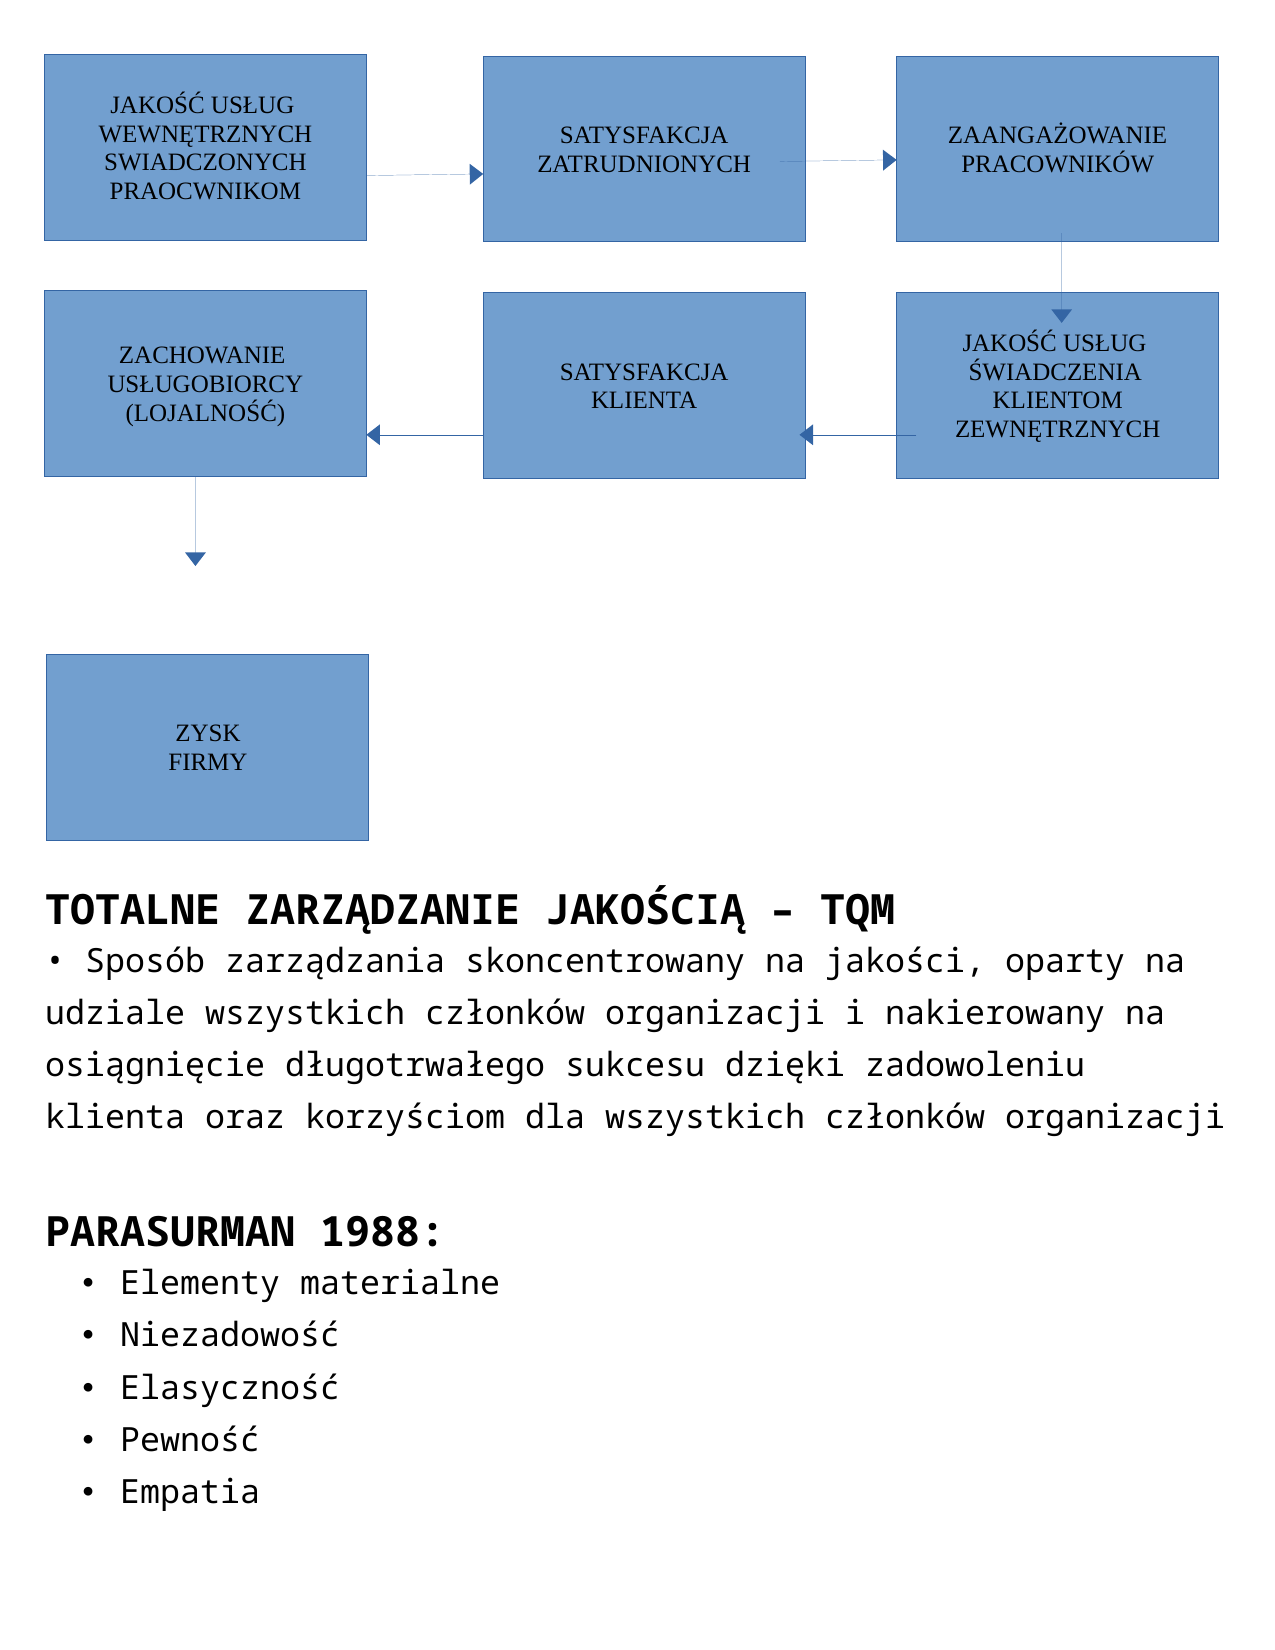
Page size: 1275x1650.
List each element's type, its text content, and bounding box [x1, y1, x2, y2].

list Elasyczność [82, 1363, 1230, 1409]
text • Sposób zarządzania skoncentrowany na jakości, oparty na udziale wszystkich członków organizacji i nakierowany na osiągnięcie długotrwałego sukcesu dzięki zadowoleniu klienta oraz korzyściom dla wszystkich członków organizacji [45, 937, 1230, 1139]
list Pewność [82, 1416, 1230, 1461]
subtitle PARASURMAN 1988: [45, 1202, 1230, 1259]
list Niezadowość [82, 1311, 1230, 1357]
list Elementy materialne [82, 1259, 1230, 1304]
list Empatia [82, 1468, 1230, 1513]
subtitle TOTALNE ZARZĄDZANIE JAKOŚCIĄ – TQM [45, 880, 1230, 937]
